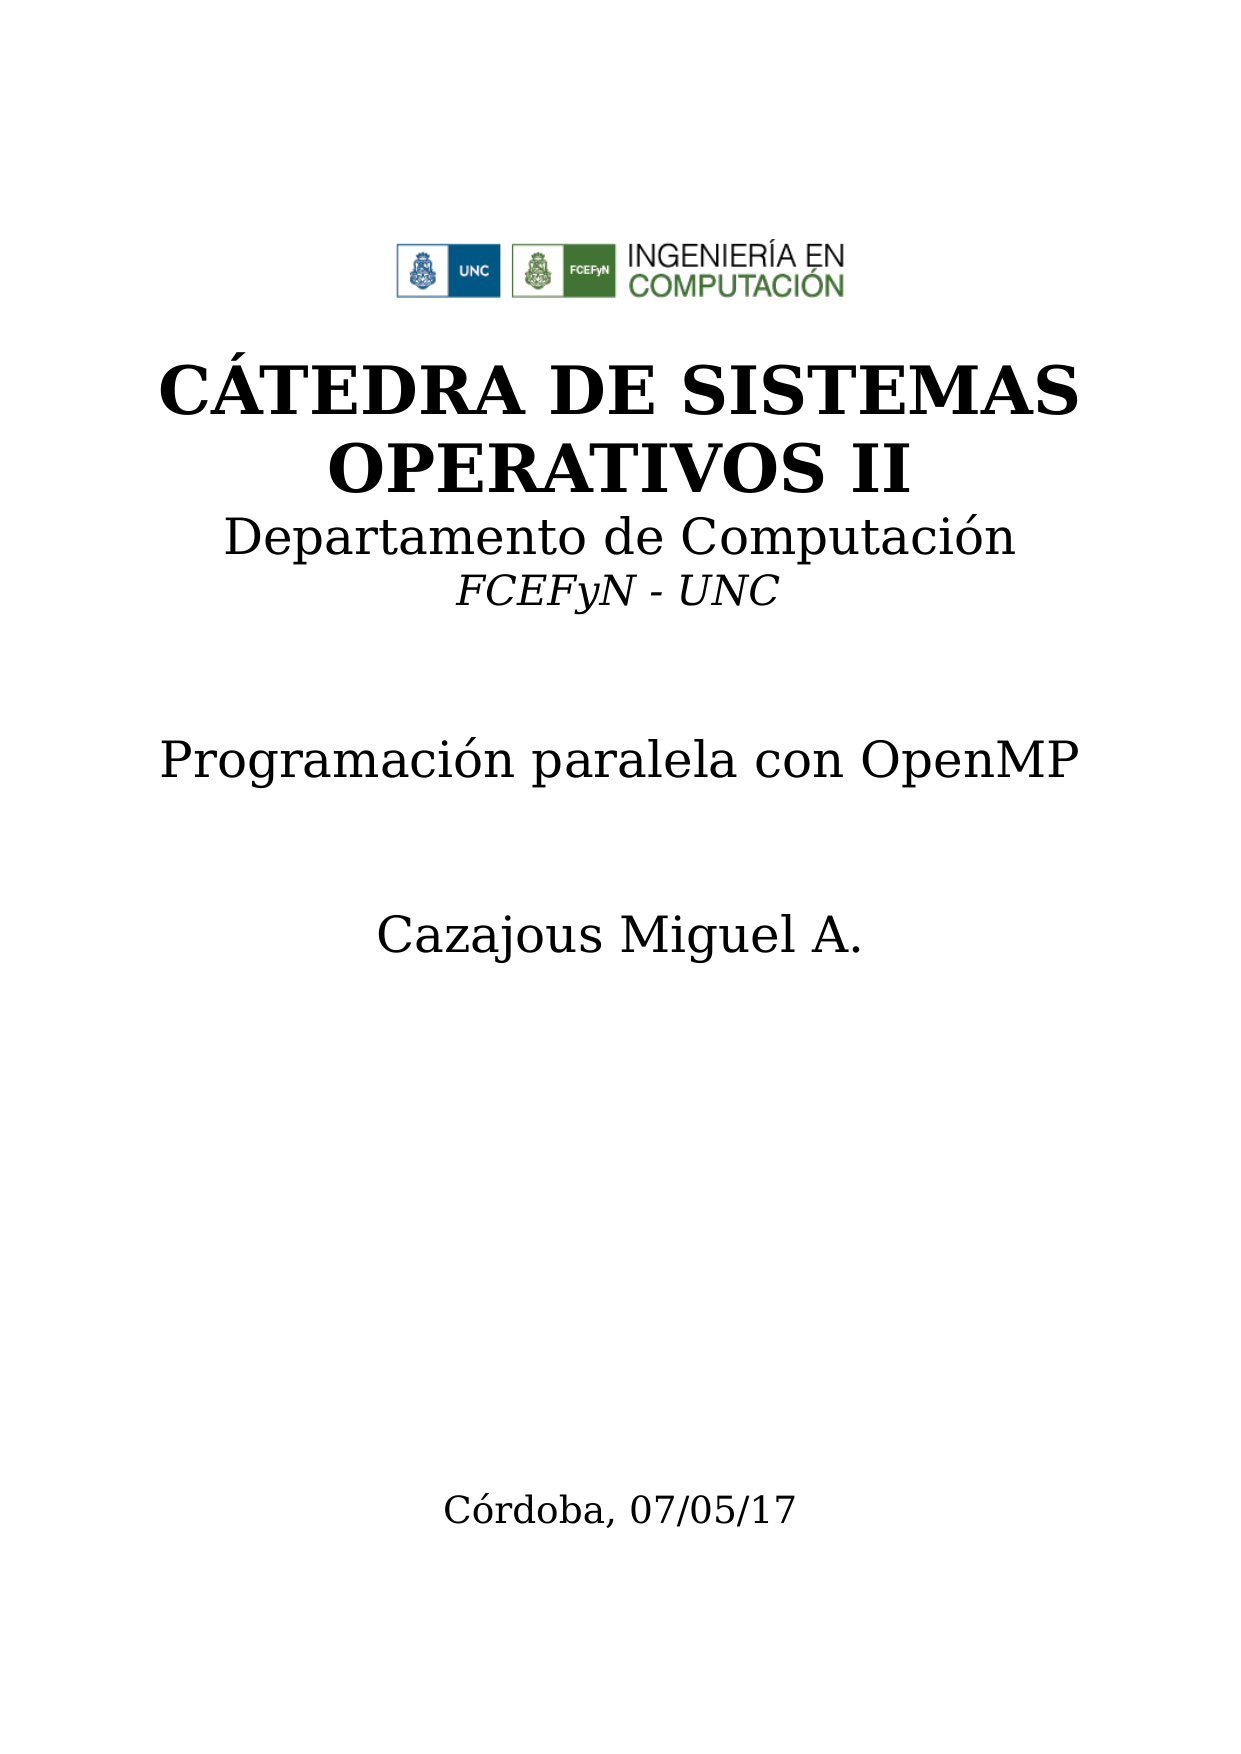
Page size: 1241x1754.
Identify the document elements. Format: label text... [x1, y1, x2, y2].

text Cazajous Miguel A. [118, 906, 1122, 964]
text Departamento de Computación [118, 508, 1122, 566]
text FCEFyN - UNC [118, 566, 1122, 615]
text Córdoba, 07/05/17 [118, 1488, 1122, 1532]
text CÁTEDRA DE SISTEMAS OPERATIVOS II [118, 351, 1122, 508]
picture [396, 239, 844, 298]
text Programación paralela con OpenMP [118, 731, 1122, 789]
